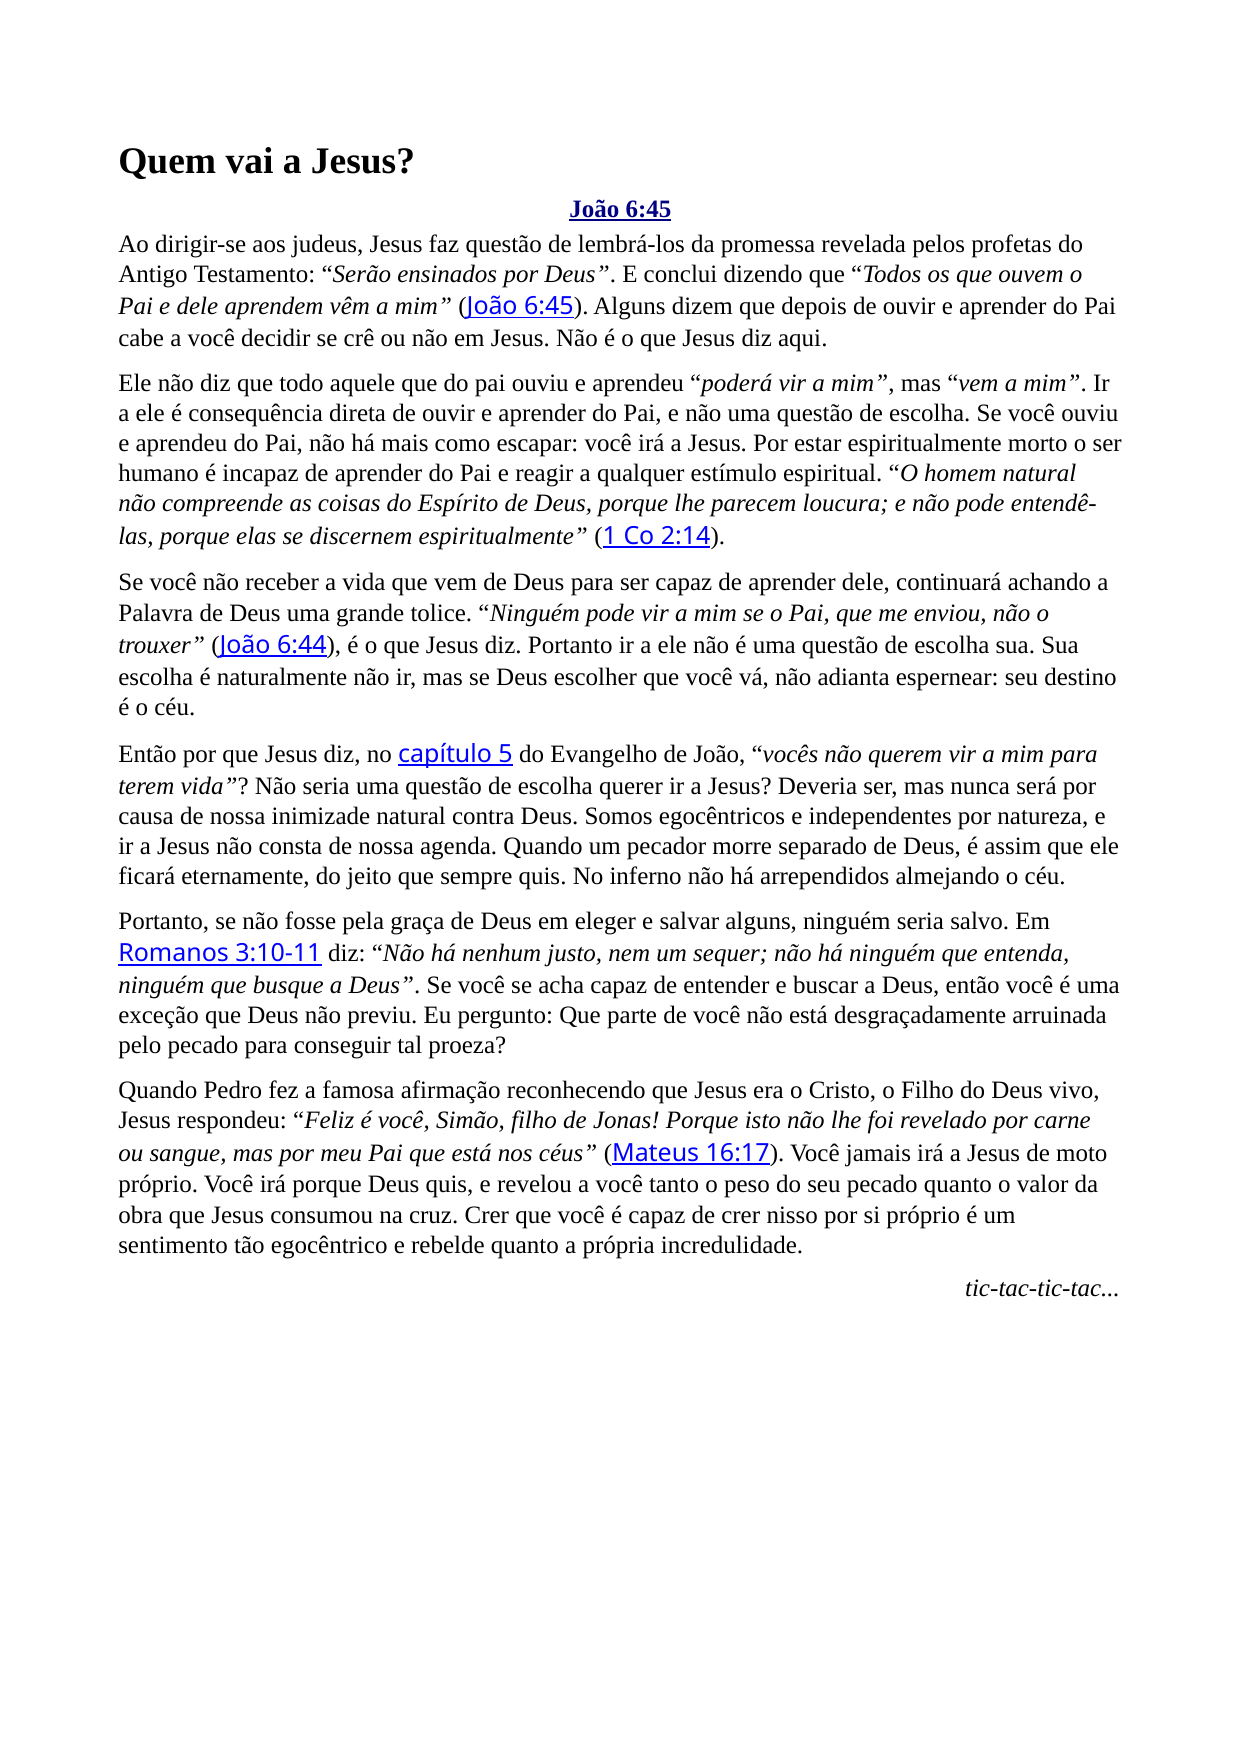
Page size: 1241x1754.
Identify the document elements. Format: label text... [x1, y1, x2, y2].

text Ele não diz que todo aquele que do pai ouviu e aprendeu “poderá vir a mim”, mas “vem a mim”. Ir a ele é consequência direta de ouvir e aprender do Pai, e não uma questão de escolha. Se você ouviu e aprendeu do Pai, não há mais como escapar: você irá a Jesus. Por estar espiritualmente morto o ser humano é incapaz de aprender do Pai e reagir a qualquer estímulo espiritual. “O homem natural não compreende as coisas do Espírito de Deus, porque lhe parecem loucura; e não pode entendê-las, porque elas se discernem espiritualmente” (1 Co 2:14). [118, 367, 1122, 551]
text Se você não receber a vida que vem de Deus para ser capaz de aprender dele, continuará achando a Palavra de Deus uma grande tolice. “Ninguém pode vir a mim se o Pai, que me enviou, não o trouxer” (João 6:44), é o que Jesus diz. Portanto ir a ele não é uma questão de escolha sua. Sua escolha é naturalmente não ir, mas se Deus escolher que você vá, não adianta espernear: seu destino é o céu. [118, 566, 1122, 721]
subtitle Quem vai a Jesus? [118, 139, 1122, 182]
text Então por que Jesus diz, no capítulo 5 do Evangelho de João, “vocês não querem vir a mim para terem vida”? Não seria uma questão de escolha querer ir a Jesus? Deveria ser, mas nunca será por causa de nossa inimizade natural contra Deus. Somos egocêntricos e independentes por natureza, e ir a Jesus não consta de nossa agenda. Quando um pecador morre separado de Deus, é assim que ele ficará eternamente, do jeito que sempre quis. No inferno não há arrependidos almejando o céu. [118, 735, 1122, 890]
text Quando Pedro fez a famosa afirmação reconhecendo que Jesus era o Cristo, o Filho do Deus vivo, Jesus respondeu: “Feliz é você, Simão, filho de Jonas! Porque isto não lhe foi revelado por carne ou sangue, mas por meu Pai que está nos céus” (Mateus 16:17). Você jamais irá a Jesus de moto próprio. Você irá porque Deus quis, e revelou a você tanto o peso do seu pecado quanto o valor da obra que Jesus consumou na cruz. Crer que você é capaz de crer nisso por si próprio é um sentimento tão egocêntrico e rebelde quanto a própria incredulidade. [118, 1074, 1122, 1258]
text João 6:45 [118, 194, 1122, 223]
text tic-tac-tic-tac... [118, 1273, 1122, 1302]
text Ao dirigir-se aos judeus, Jesus faz questão de lembrá-los da promessa revelada pelos profetas do Antigo Testamento: “Serão ensinados por Deus”. E conclui dizendo que “Todos os que ouvem o Pai e dele aprendem vêm a mim” (João 6:45). Alguns dizem que depois de ouvir e aprender do Pai cabe a você decidir se crê ou não em Jesus. Não é o que Jesus diz aqui. [118, 228, 1122, 352]
text Portanto, se não fosse pela graça de Deus em eleger e salvar alguns, ninguém seria salvo. Em Romanos 3:10-11 diz: “Não há nenhum justo, nem um sequer; não há ninguém que entenda, ninguém que busque a Deus”. Se você se acha capaz de entender e buscar a Deus, então você é uma exceção que Deus não previu. Eu pergunto: Que parte de você não está desgraçadamente arruinada pelo pecado para conseguir tal proeza? [118, 905, 1122, 1059]
